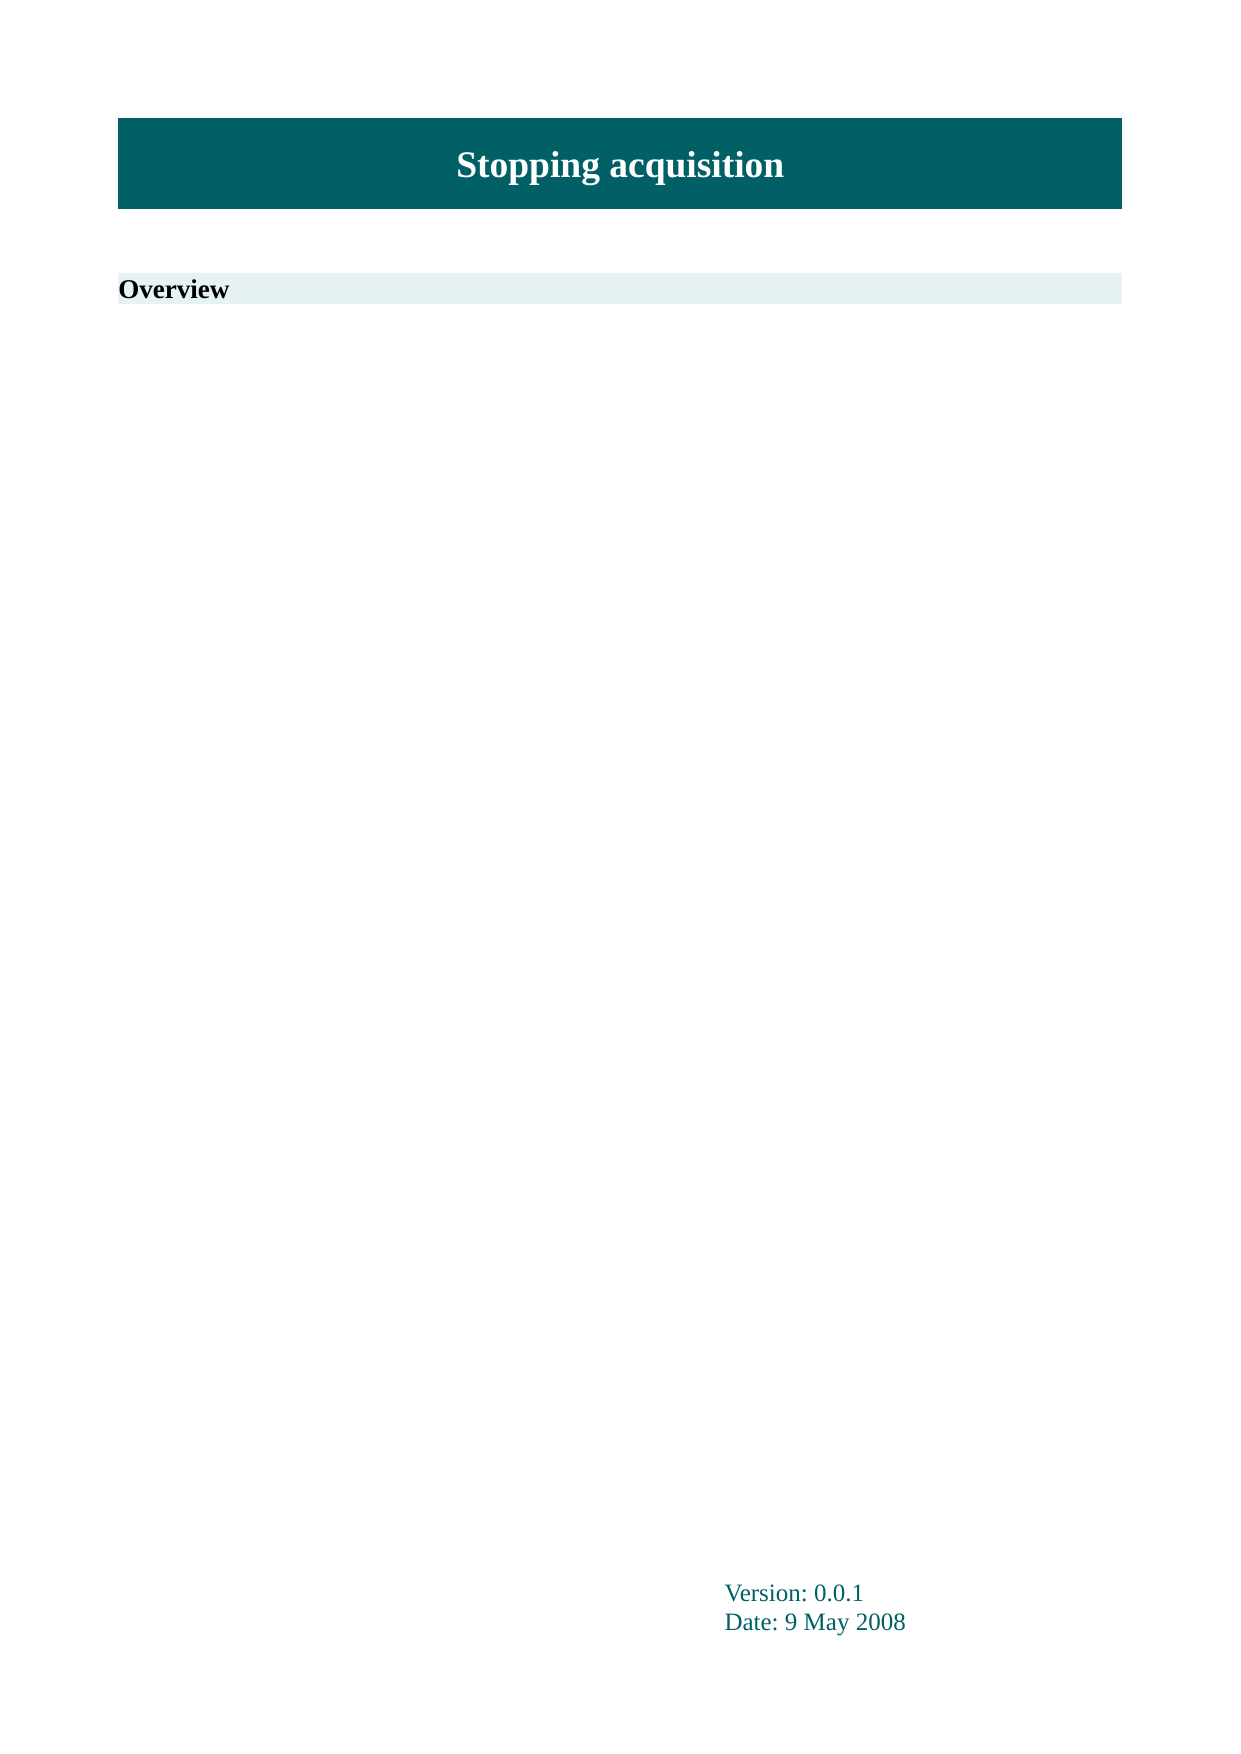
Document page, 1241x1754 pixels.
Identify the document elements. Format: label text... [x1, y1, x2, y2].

text Overview [118, 273, 1122, 304]
text Stopping acquisition [118, 142, 1122, 185]
